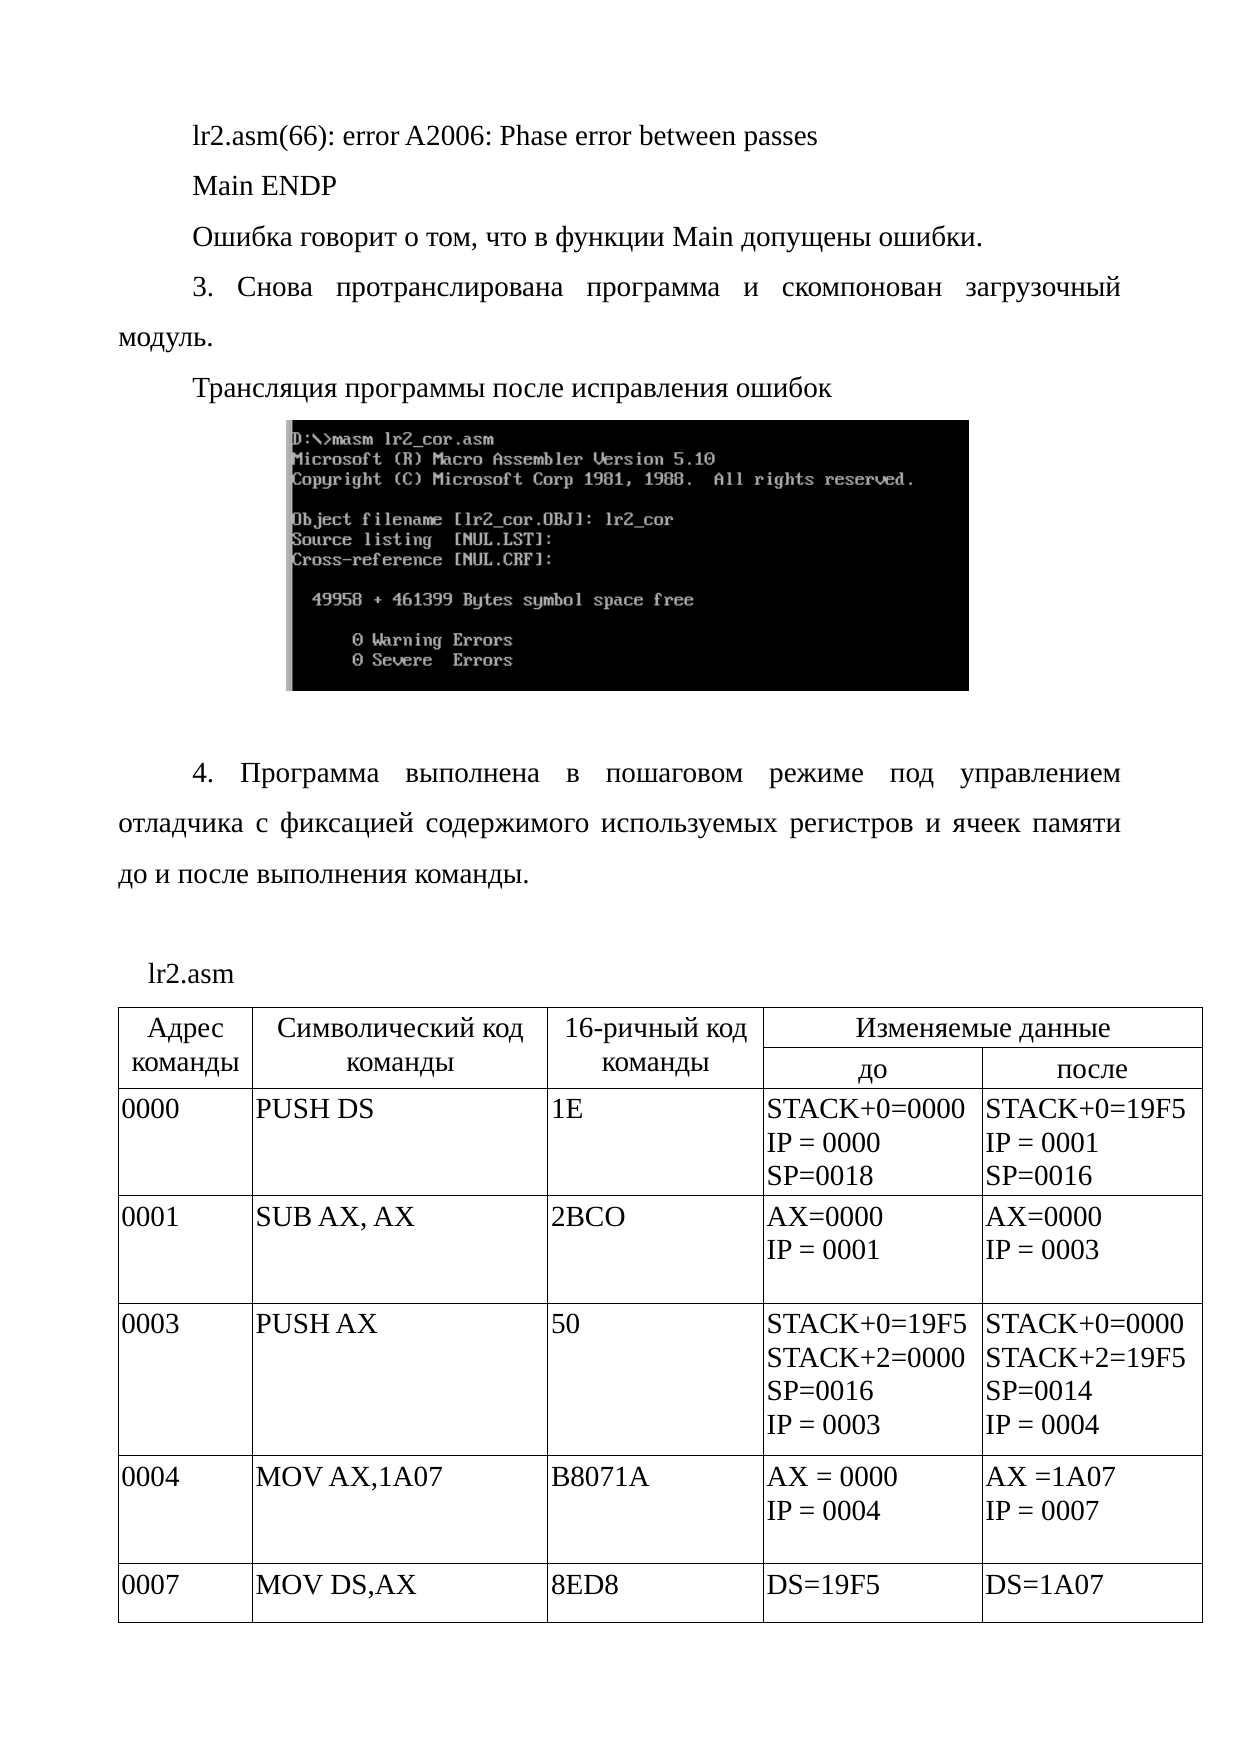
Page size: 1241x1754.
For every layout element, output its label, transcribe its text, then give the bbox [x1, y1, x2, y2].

table_cell 0007 [119, 1564, 252, 1622]
table_cell MOV AX,1A07 [253, 1456, 547, 1563]
table_cell 8ED8 [548, 1564, 763, 1622]
subtitle lr2.asm [118, 956, 1122, 990]
text 3. Снова протранслирована программа и скомпонован загрузочный модуль. [118, 269, 1122, 353]
table_cell PUSH DS [253, 1089, 547, 1195]
table_cell 2BCO [548, 1196, 763, 1302]
table_cell 0000 [119, 1089, 252, 1195]
table_cell 1E [548, 1089, 763, 1195]
table_cell AX=0000 IP = 0001 [764, 1196, 982, 1302]
table_header Адрес команды [119, 1008, 252, 1087]
table_cell AX =1A07 IP = 0007 [983, 1456, 1202, 1563]
table_cell AX=0000 IP = 0003 [983, 1196, 1202, 1302]
table_cell 50 [548, 1304, 763, 1455]
table_cell 0004 [119, 1456, 252, 1563]
table_cell DS=19F5 [764, 1564, 982, 1622]
text lr2.asm(66): error A2006: Phase error between passes [118, 118, 1122, 152]
table_cell B8071A [548, 1456, 763, 1563]
table_cell STACK+0=19F5 STACK+2=0000SP=0016 IP = 0003 [764, 1304, 982, 1455]
table_cell после [983, 1048, 1202, 1087]
table_cell STACK+0=19F5 IP = 0001 SP=0016 [983, 1089, 1202, 1195]
table_cell 0003 [119, 1304, 252, 1455]
table_cell 0001 [119, 1196, 252, 1302]
text Ошибка говорит о том, что в функции Main допущены ошибки. [118, 219, 1122, 252]
table_header Изменяемые данные [764, 1008, 1202, 1047]
text 4. Программа выполнена в пошаговом режиме под управлением отладчика с фиксацией содержимого используемых регистров и ячеек памяти до и после выполнения команды. [118, 755, 1122, 889]
table_cell STACK+0=0000 IP = 0000 SP=0018 [764, 1089, 982, 1195]
table_cell SUB AX, AX [253, 1196, 547, 1302]
table_header Символический код команды [253, 1008, 547, 1087]
table_cell DS=1A07 [983, 1564, 1202, 1622]
table_cell AX = 0000 IP = 0004 [764, 1456, 982, 1563]
text Main ENDP [118, 168, 1122, 202]
table_cell PUSH AX [253, 1304, 547, 1455]
table_cell STACK+0=0000 STACK+2=19F5 SP=0014 IP = 0004 [983, 1304, 1202, 1455]
table_cell до [764, 1048, 982, 1087]
table_cell MOV DS,AX [253, 1564, 547, 1622]
text Трансляция программы после исправления ошибок [118, 370, 1122, 403]
table_header 16-ричный код команды [548, 1008, 763, 1087]
